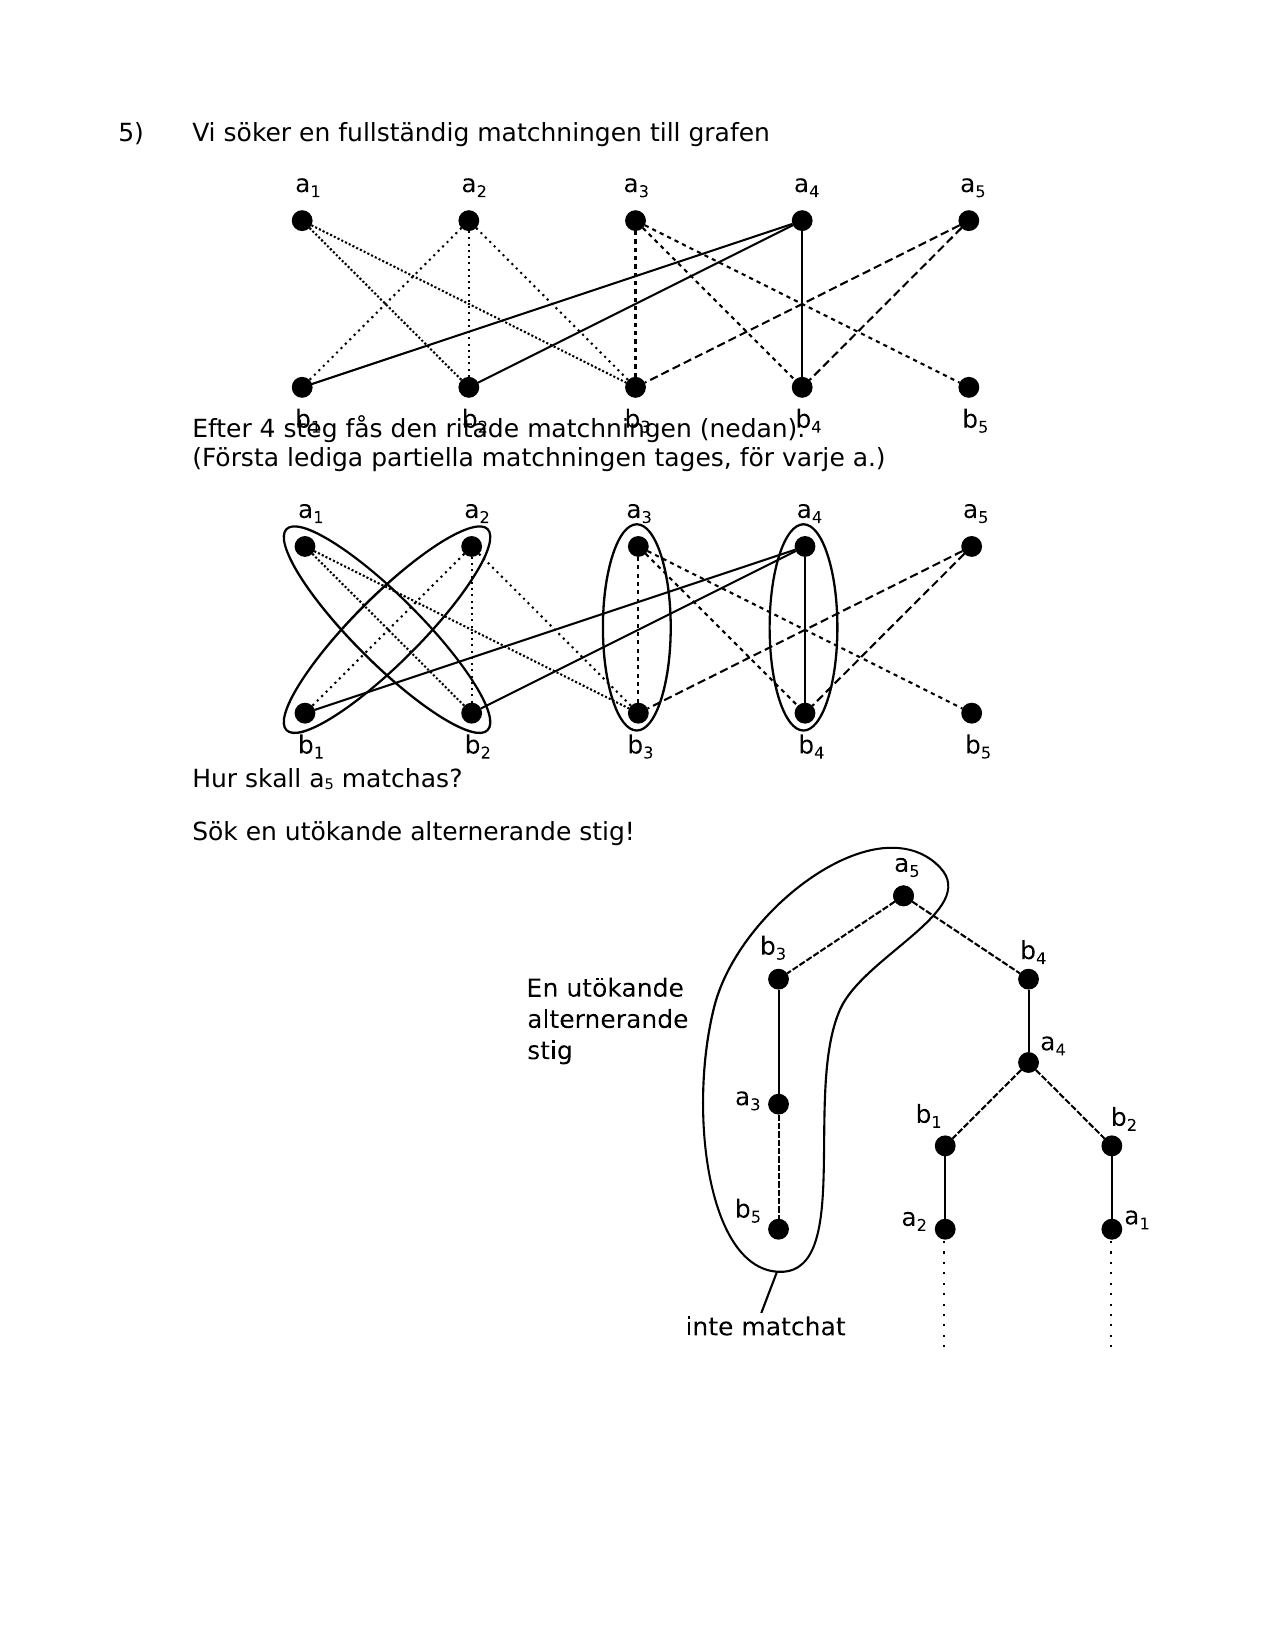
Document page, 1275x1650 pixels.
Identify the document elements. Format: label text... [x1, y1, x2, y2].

text Efter 4 steg fås den ritade matchningen (nedan). [118, 414, 1157, 443]
text (Första lediga partiella matchningen tages, för varje a.) [118, 443, 1157, 473]
text 5) Vi söker en fullständig matchningen till grafen [118, 118, 1157, 147]
text Hur skall a5 matchas? [118, 764, 1157, 793]
text Sök en utökande alternerande stig! [118, 817, 1157, 846]
